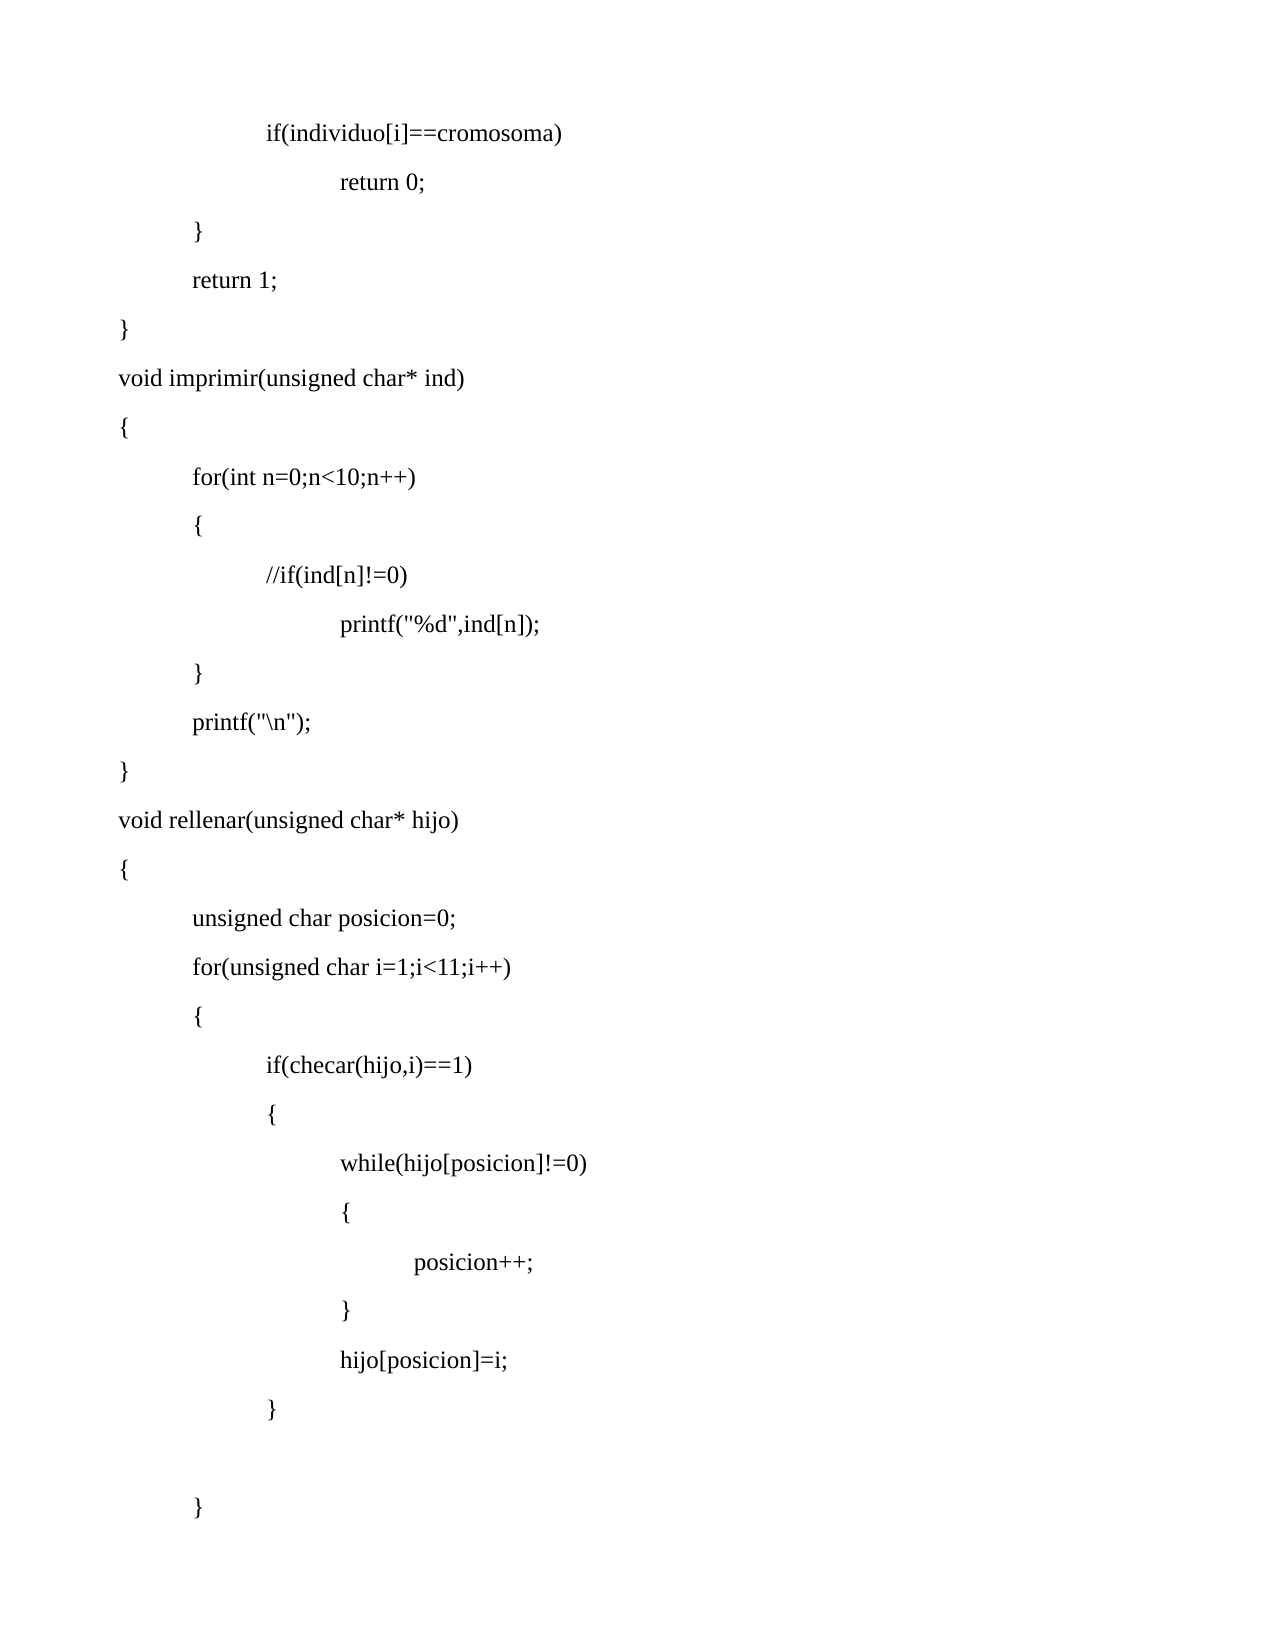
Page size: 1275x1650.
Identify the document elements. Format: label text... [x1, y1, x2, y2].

text return 0; [118, 167, 1157, 196]
text for(unsigned char i=1;i<11;i++) [118, 952, 1157, 981]
text } [118, 756, 1157, 785]
text { [118, 511, 1157, 539]
text unsigned char posicion=0; [118, 903, 1157, 932]
text { [118, 1001, 1157, 1030]
text posicion++; [118, 1247, 1157, 1275]
text return 1; [118, 265, 1157, 294]
text { [118, 854, 1157, 883]
text hijo[posicion]=i; [118, 1345, 1157, 1373]
text } [118, 1296, 1157, 1324]
text //if(ind[n]!=0) [118, 560, 1157, 588]
text } [118, 314, 1157, 343]
text if(checar(hijo,i)==1) [118, 1050, 1157, 1079]
text { [118, 412, 1157, 441]
text printf("%d",ind[n]); [118, 609, 1157, 637]
text while(hijo[posicion]!=0) [118, 1148, 1157, 1177]
text void rellenar(unsigned char* hijo) [118, 805, 1157, 834]
text { [118, 1197, 1157, 1226]
text } [118, 1394, 1157, 1422]
text } [118, 1492, 1157, 1521]
text if(individuo[i]==cromosoma) [118, 118, 1157, 147]
text for(int n=0;n<10;n++) [118, 462, 1157, 490]
text } [118, 216, 1157, 245]
text } [118, 658, 1157, 687]
text printf("\n"); [118, 707, 1157, 736]
text { [118, 1099, 1157, 1128]
text void imprimir(unsigned char* ind) [118, 363, 1157, 392]
